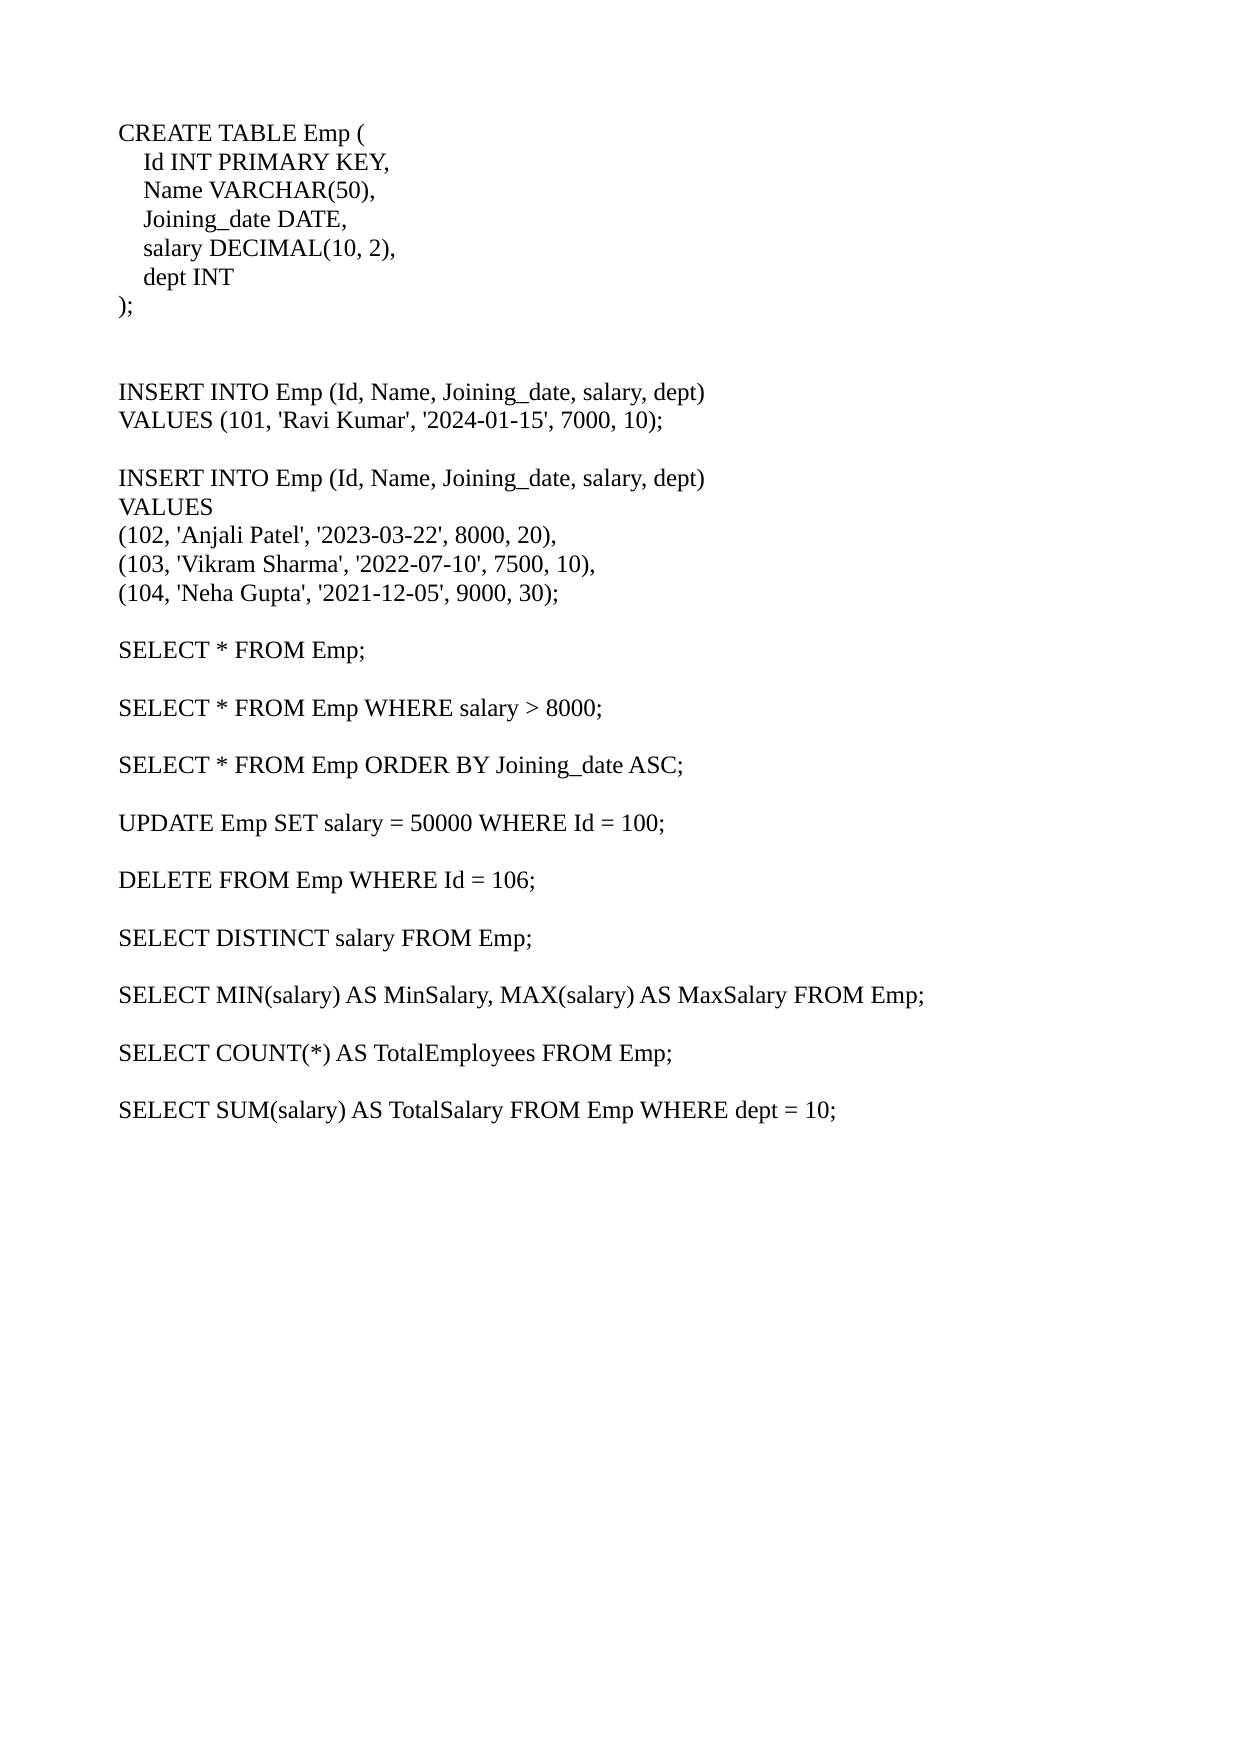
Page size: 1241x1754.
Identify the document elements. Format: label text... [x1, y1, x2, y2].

text Joining_date DATE, [118, 204, 1122, 233]
text SELECT * FROM Emp ORDER BY Joining_date ASC; [118, 751, 1122, 779]
text SELECT MIN(salary) AS MinSalary, MAX(salary) AS MaxSalary FROM Emp; [118, 981, 1122, 1009]
text CREATE TABLE Emp ( [118, 118, 1122, 147]
text Id INT PRIMARY KEY, [118, 147, 1122, 176]
text Name VARCHAR(50), [118, 176, 1122, 204]
text (104, 'Neha Gupta', '2021-12-05', 9000, 30); [118, 578, 1122, 607]
text dept INT [118, 262, 1122, 291]
text SELECT * FROM Emp; [118, 636, 1122, 664]
text ); [118, 291, 1122, 319]
text DELETE FROM Emp WHERE Id = 106; [118, 866, 1122, 894]
text INSERT INTO Emp (Id, Name, Joining_date, salary, dept) [118, 463, 1122, 492]
text SELECT SUM(salary) AS TotalSalary FROM Emp WHERE dept = 10; [118, 1096, 1122, 1124]
text (103, 'Vikram Sharma', '2022-07-10', 7500, 10), [118, 549, 1122, 578]
text VALUES (101, 'Ravi Kumar', '2024-01-15', 7000, 10); [118, 406, 1122, 434]
text INSERT INTO Emp (Id, Name, Joining_date, salary, dept) [118, 377, 1122, 406]
text SELECT * FROM Emp WHERE salary > 8000; [118, 693, 1122, 722]
text UPDATE Emp SET salary = 50000 WHERE Id = 100; [118, 808, 1122, 837]
text VALUES [118, 492, 1122, 521]
text (102, 'Anjali Patel', '2023-03-22', 8000, 20), [118, 521, 1122, 549]
text SELECT COUNT(*) AS TotalEmployees FROM Emp; [118, 1038, 1122, 1067]
text salary DECIMAL(10, 2), [118, 233, 1122, 262]
text SELECT DISTINCT salary FROM Emp; [118, 923, 1122, 952]
